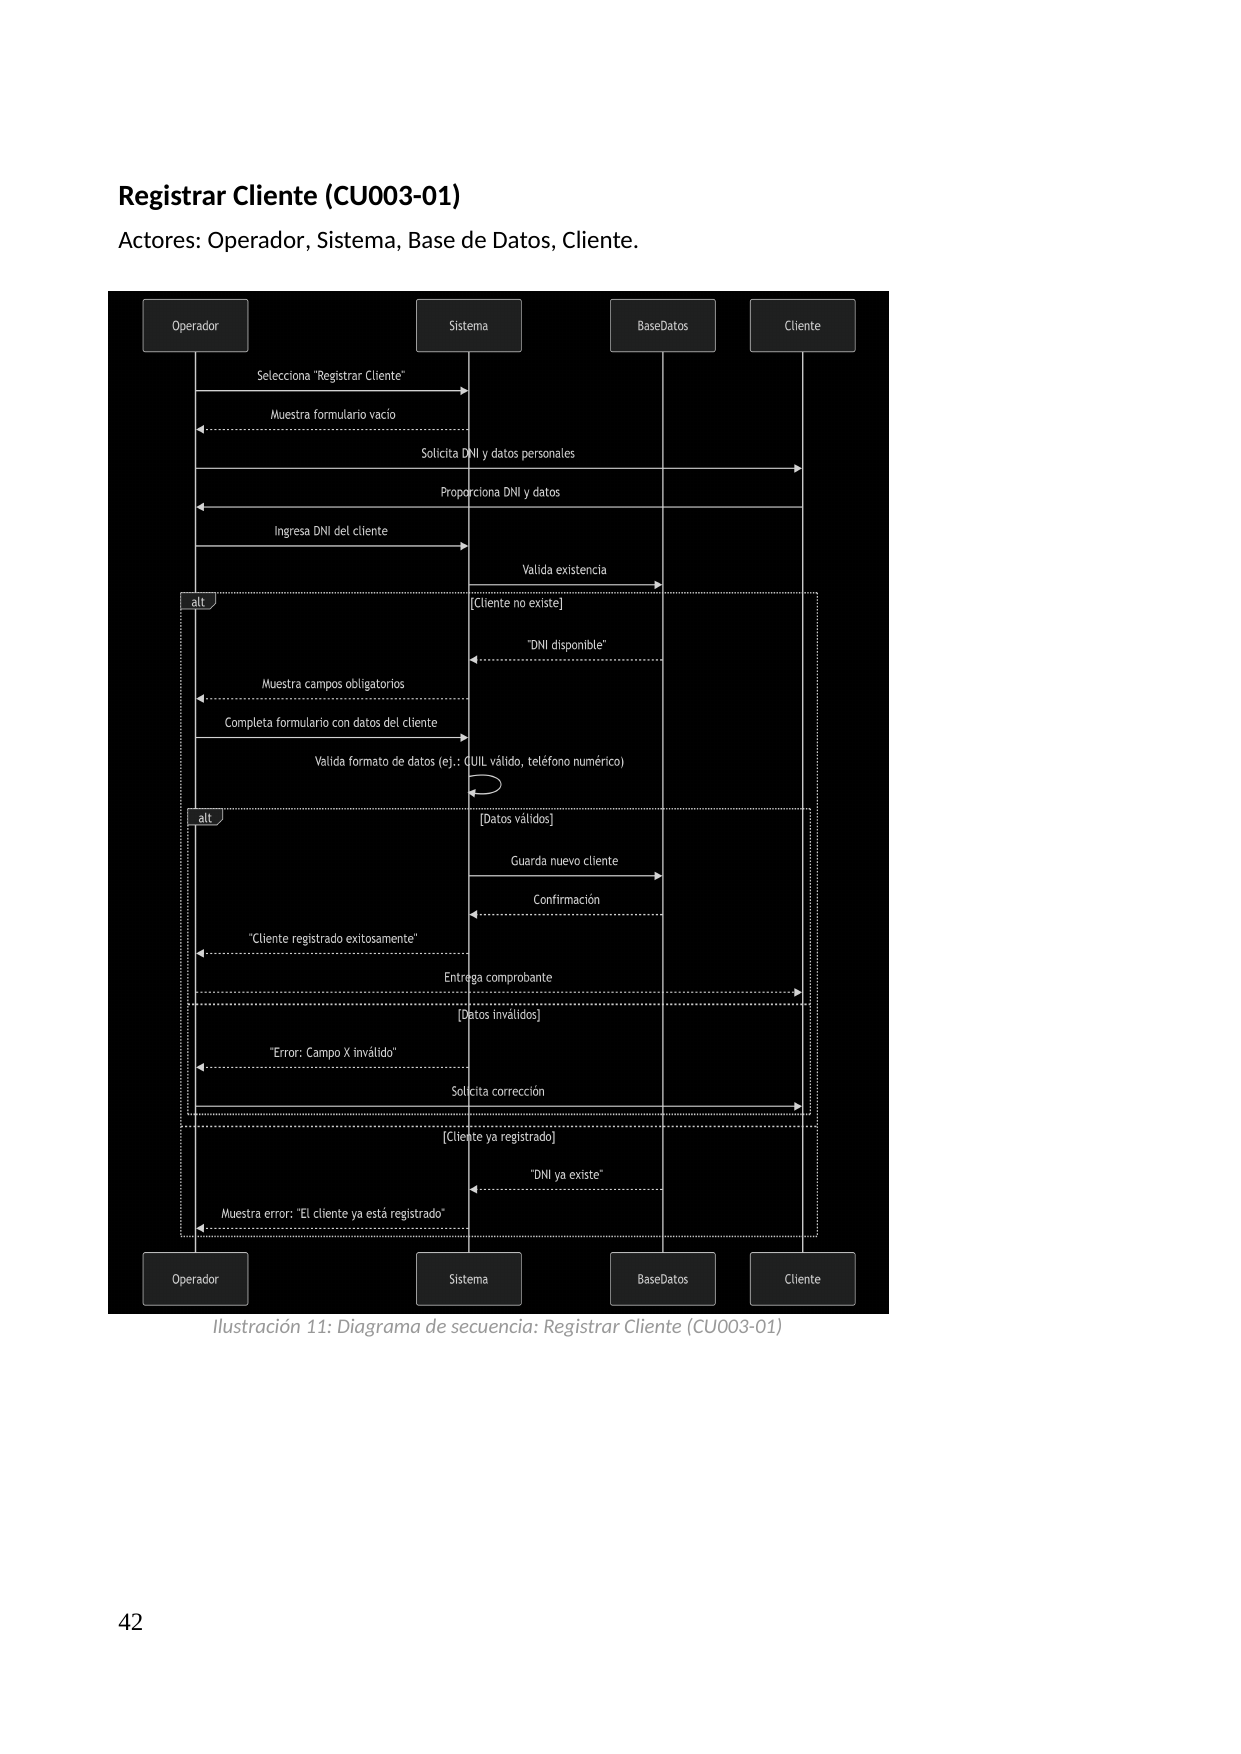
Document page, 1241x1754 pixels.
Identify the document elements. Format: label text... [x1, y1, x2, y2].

text Actores: Operador, Sistema, Base de Datos, Cliente. [118, 225, 1122, 255]
subtitle Registrar Cliente (CU003-01) [118, 176, 1122, 212]
picture [108, 291, 889, 1314]
text Ilustración 11: Diagrama de secuencia: Registrar Cliente (CU003-01) [108, 1314, 889, 1339]
